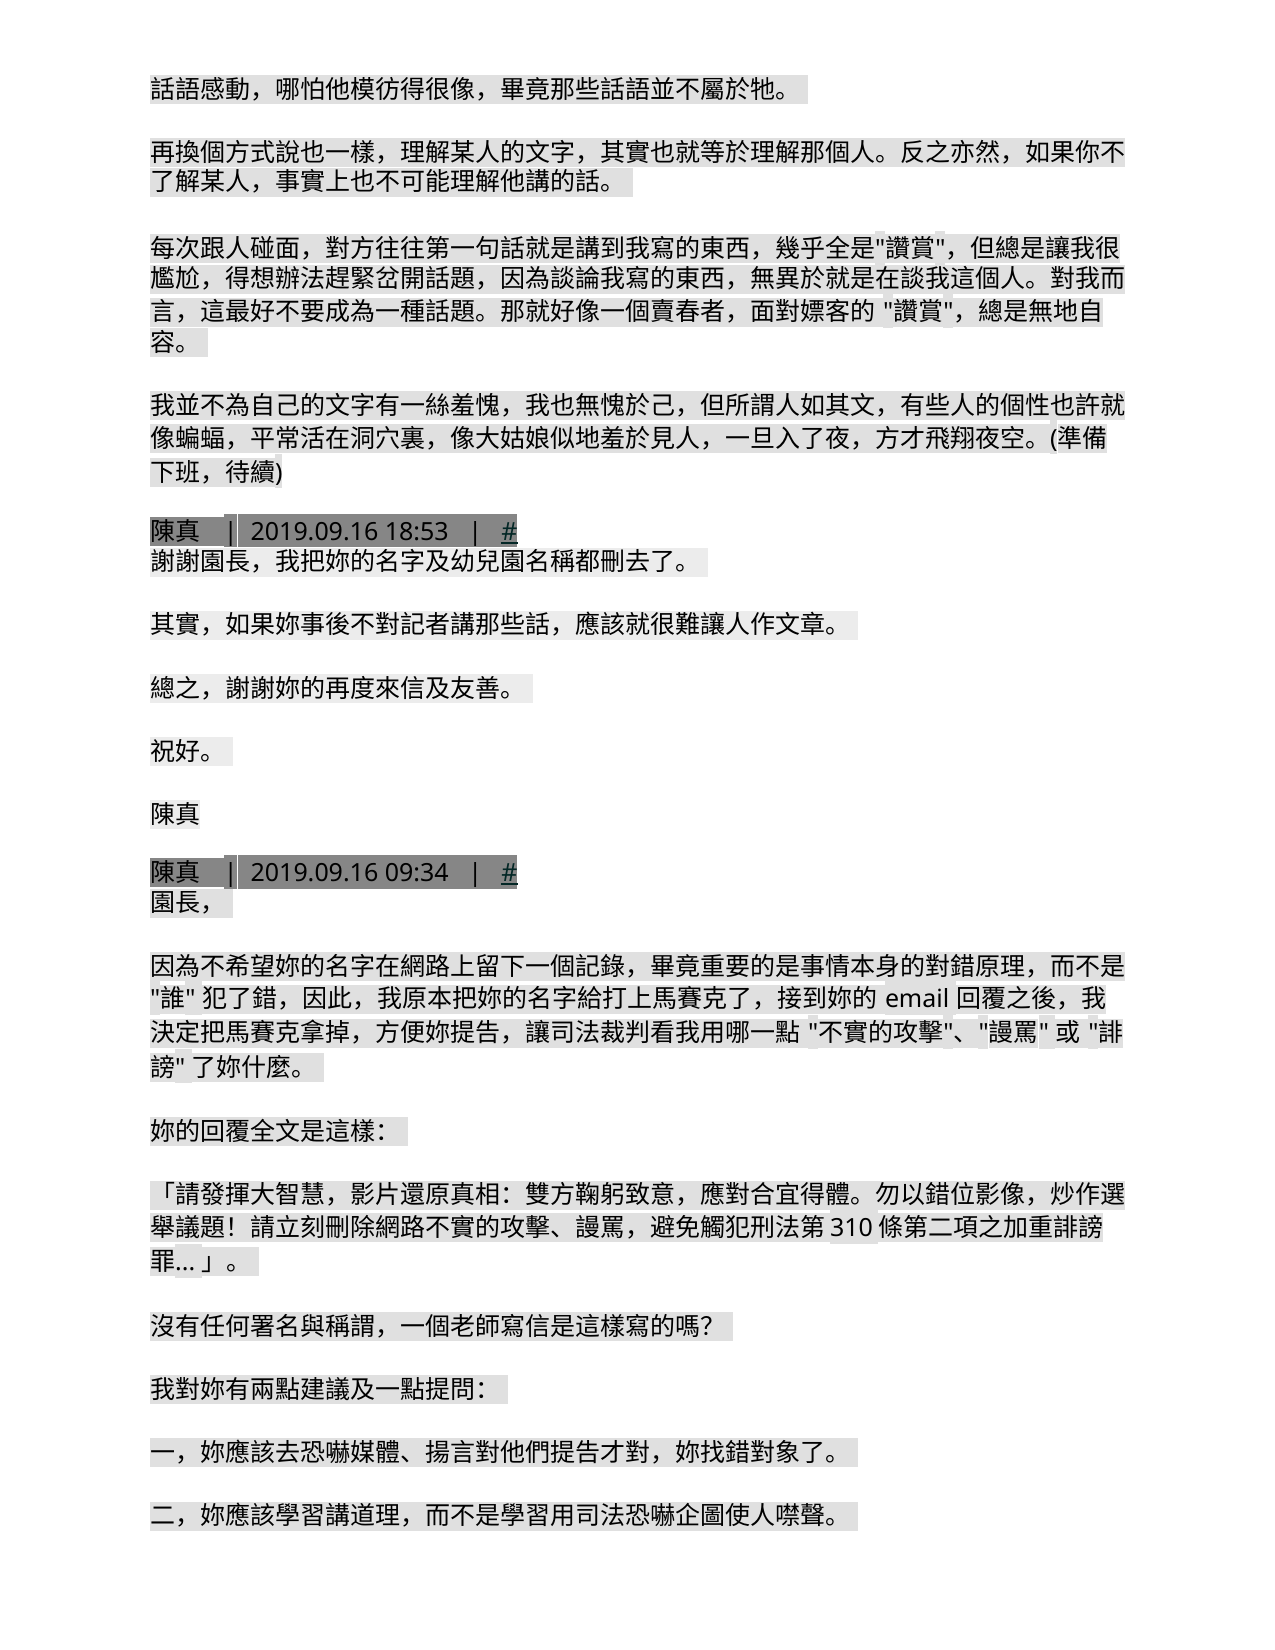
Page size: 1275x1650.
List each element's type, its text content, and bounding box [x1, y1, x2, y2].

text 謝謝園長，我把妳的名字及幼兒園名稱都刪去了。 其實，如果妳事後不對記者講那些話，應該就很難讓人作文章。 總之，謝謝妳的再度來信及友善。 祝好。 陳真 [150, 547, 1125, 829]
text 園長， 因為不希望妳的名字在網路上留下一個記錄，畢竟重要的是事情本身的對錯原理，而不是 "誰" 犯了錯，因此，我原本把妳的名字給打上馬賽克了，接到妳的 email 回覆之後，我決定把馬賽克拿掉，方便妳提告，讓司法裁判看我用哪一點 "不實的攻擊"、"謾罵" 或 "誹謗" 了妳什麼。 妳的回覆全文是這樣： 「請發揮大智慧，影片還原真相：雙方鞠躬致意，應對合宜得體。勿以錯位影像，炒作選舉議題！請立刻刪除網路不實的攻擊、謾罵，避免觸犯刑法第310條第二項之加重誹謗罪... 」。 沒有任何署名與稱謂，一個老師寫信是這樣寫的嗎？ 我對妳有兩點建議及一點提問： 一，妳應該去恐嚇媒體、揚言對他們提告才對，妳找錯對象了。 二，妳應該學習講道理，而不是學習用司法恐嚇企圖使人噤聲。 [150, 889, 1125, 1565]
text 陳真 | 2019.09.16 18:53 | # [150, 513, 1125, 547]
text 陳真 | 2019.09.16 09:34 | # [150, 854, 1125, 889]
text 謝謝成功同學， 依我對文字的敏感度，我相信你不論今年幾歲以及是否高中生，成熟程度已足以自成一家之言；無關對錯，十分真實。 我也隨興說些話，但言語難盡，說不到一個盡頭，只能姑且說說。 1, 島內教育，以及身為黨外的落單及眾人排斥，讓我有一種很強烈的窒息感與揮之不去的孤獨。從小學到大學，每天想的就是逃課；逃離課堂，逃離跟我八字不合甚至視我如寇讎的師長與同學們。 我常開玩笑說我是旗津大學海洋生物系畢業，因為，一有空，我就往旗津跑，跑去海邊透透氣。我出現在這片大海的時間要遠遠多於我出現在高醫課堂上的時間；我面對沙灘上死去或將死未死之魚蝦蟹的時間，也遠遠大於我面對無言以對的師長與同學。 我不怪他們，只能怪自己不正常；至今我仍想要讓自己正常點，盡可能避免接觸那些讓我不正常的東西，但就是做不成一個正常人，非不為也，實不能也。 我也常跟朋友開玩笑說，將來我死後，若有人想給我立個碑或銅像什麼的，那就立在旗津海邊、面向大海吧，畢竟我是在這片大海之濱成長，度過那一長段艱辛歲月。 海啊海的，聽起來很出世，其實也不盡然如此 "浪漫"，許多時候我是往高雄當時最熱鬧的大統百貨跑，跑去頂樓看人家玩海盜船，消解孤獨。我沒玩過，因為連三餐都有問題，不可能有錢玩。我只是站在旁邊看。海盜船一上一下的很驚險，玩的人往往發出歡樂尖叫，笑容燦爛，船上的人笑了，我就也跟著笑，彷彿我跟他們是一家人似的。 我講這個是想說，生命不是一張空頭支票，不是你想怎麼填就能怎麼填。許多時候似乎就是命定，套句維根斯坦的辭彙，它是 "被給定的" (given)，每個人有屬於他自己的一道難以違逆的劇本；尤有甚者，甚且需要某種獨特的空氣彷彿才能存活。每當我感到窒息，我就想辦法自己製造氧氣，打造自己的王國。 2. 人和語言分不開；一個不是那樣的人，決計說不出那樣的話。倒過來說也一樣，不是那樣的人，倘若硬要說出那樣的話，聽起來就很彆扭，不真實。我們絕不會被一隻鸚鵡的話語感動，哪怕他模彷得很像，畢竟那些話語並不屬於牠。 再換個方式說也一樣，理解某人的文字，其實也就等於理解那個人。反之亦然，如果你不了解某人，事實上也不可能理解他講的話。 每次跟人碰面，對方往往第一句話就是講到我寫的東西，幾乎全是"讚賞"，但總是讓我很尷尬，得想辦法趕緊岔開話題，因為談論我寫的東西，無異於就是在談我這個人。對我而言，這最好不要成為一種話題。那就好像一個賣春者，面對嫖客的 "讚賞"，總是無地自容。 我並不為自己的文字有一絲羞愧，我也無愧於己，但所謂人如其文，有些人的個性也許就像蝙蝠，平常活在洞穴裏，像大姑娘似地羞於見人，一旦入了夜，方才飛翔夜空。(準備下班，待續) [150, 75, 1125, 488]
